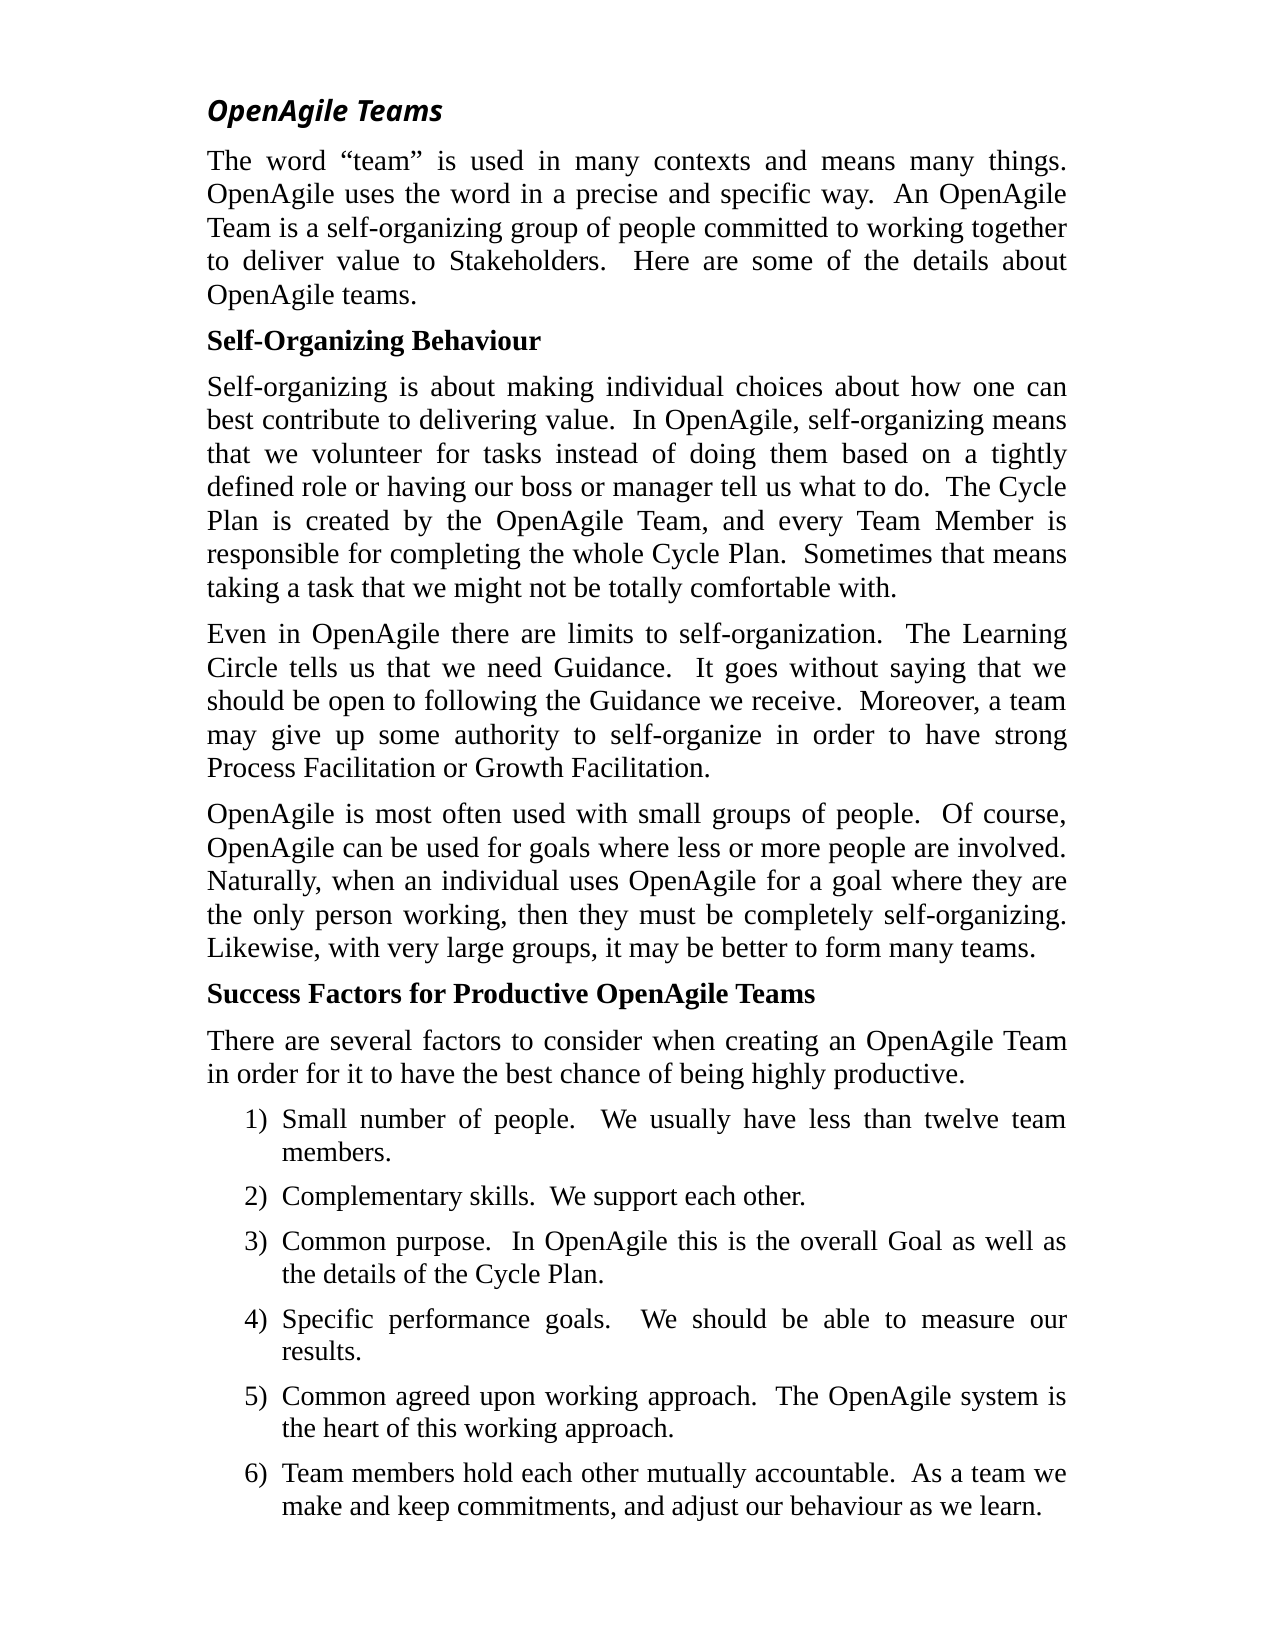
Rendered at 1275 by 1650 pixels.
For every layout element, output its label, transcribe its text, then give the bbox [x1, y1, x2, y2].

text OpenAgile is most often used with small groups of people. Of course, OpenAgile can be used for goals where less or more people are involved. Naturally, when an individual uses OpenAgile for a goal where they are the only person working, then they must be completely self-organizing. Likewise, with very large groups, it may be better to form many teams. [207, 796, 1068, 964]
list Specific performance goals. We should be able to measure our results. [244, 1302, 1068, 1366]
list Common purpose. In OpenAgile this is the overall Goal as well as the details of the Cycle Plan. [244, 1224, 1068, 1289]
subtitle OpenAgile Teams [207, 90, 1068, 130]
list Complementary skills. We support each other. [244, 1179, 1068, 1212]
text Self-Organizing Behaviour [207, 323, 1068, 356]
text There are several factors to consider when creating an OpenAgile Team in order for it to have the best chance of being highly productive. [207, 1023, 1068, 1090]
text Success Factors for Productive OpenAgile Teams [207, 977, 1068, 1010]
list Small number of people. We usually have less than twelve team members. [244, 1102, 1068, 1167]
text Even in OpenAgile there are limits to self-organization. The Learning Circle tells us that we need Guidance. It goes without saying that we should be open to following the Guidance we receive. Moreover, a team may give up some authority to self-organize in order to have strong Process Facilitation or Growth Facilitation. [207, 616, 1068, 784]
list Team members hold each other mutually accountable. As a team we make and keep commitments, and adjust our behaviour as we learn. [244, 1456, 1068, 1521]
text Self-organizing is about making individual choices about how one can best contribute to delivering value. In OpenAgile, self-organizing means that we volunteer for tasks instead of doing them based on a tightly defined role or having our boss or manager tell us what to do. The Cycle Plan is created by the OpenAgile Team, and every Team Member is responsible for completing the whole Cycle Plan. Sometimes that means taking a task that we might not be totally comfortable with. [207, 369, 1068, 604]
text The word “team” is used in many contexts and means many things. OpenAgile uses the word in a precise and specific way. An OpenAgile Team is a self-organizing group of people committed to working together to deliver value to Stakeholders. Here are some of the details about OpenAgile teams. [207, 143, 1068, 310]
list Common agreed upon working approach. The OpenAgile system is the heart of this working approach. [244, 1379, 1068, 1444]
